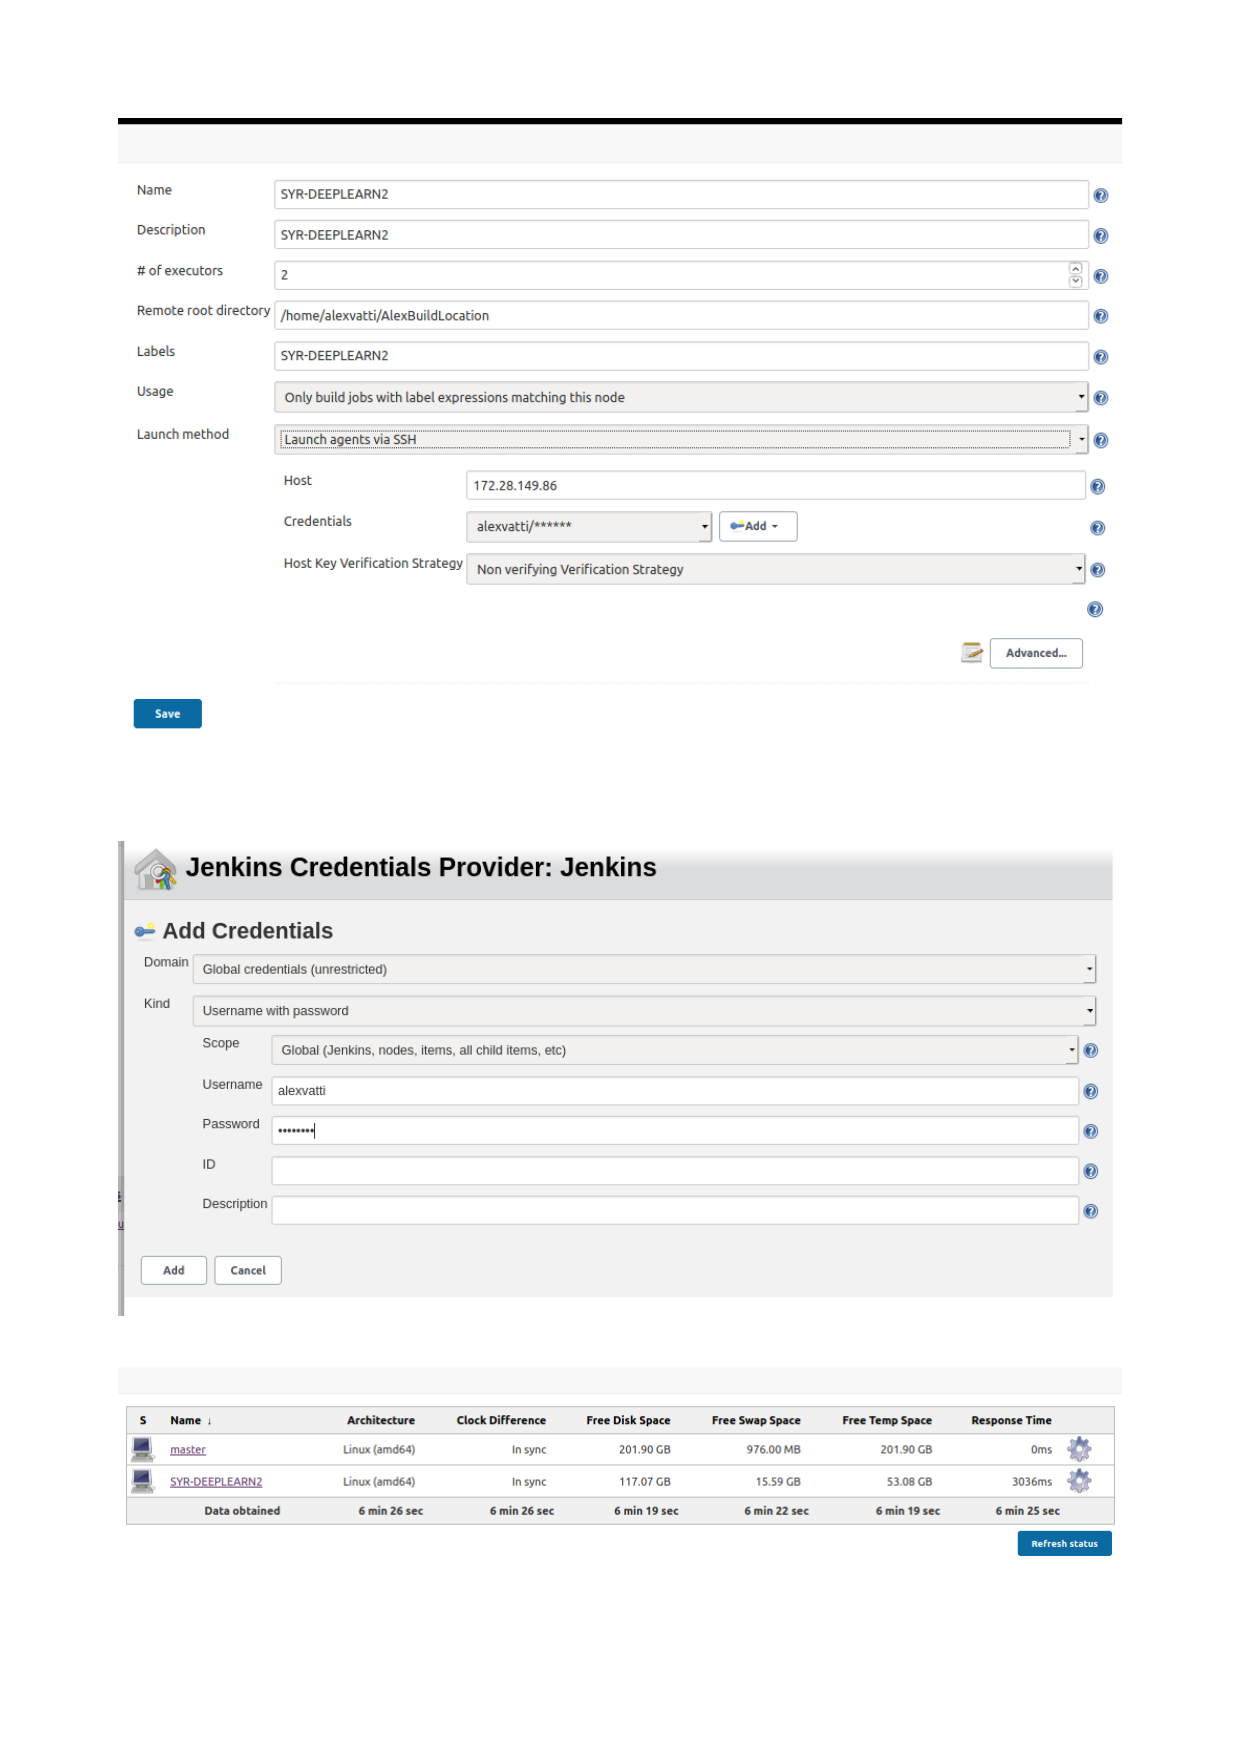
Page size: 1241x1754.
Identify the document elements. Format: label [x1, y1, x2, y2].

picture [118, 1367, 1123, 1564]
picture [118, 841, 1123, 1316]
picture [118, 118, 1123, 742]
